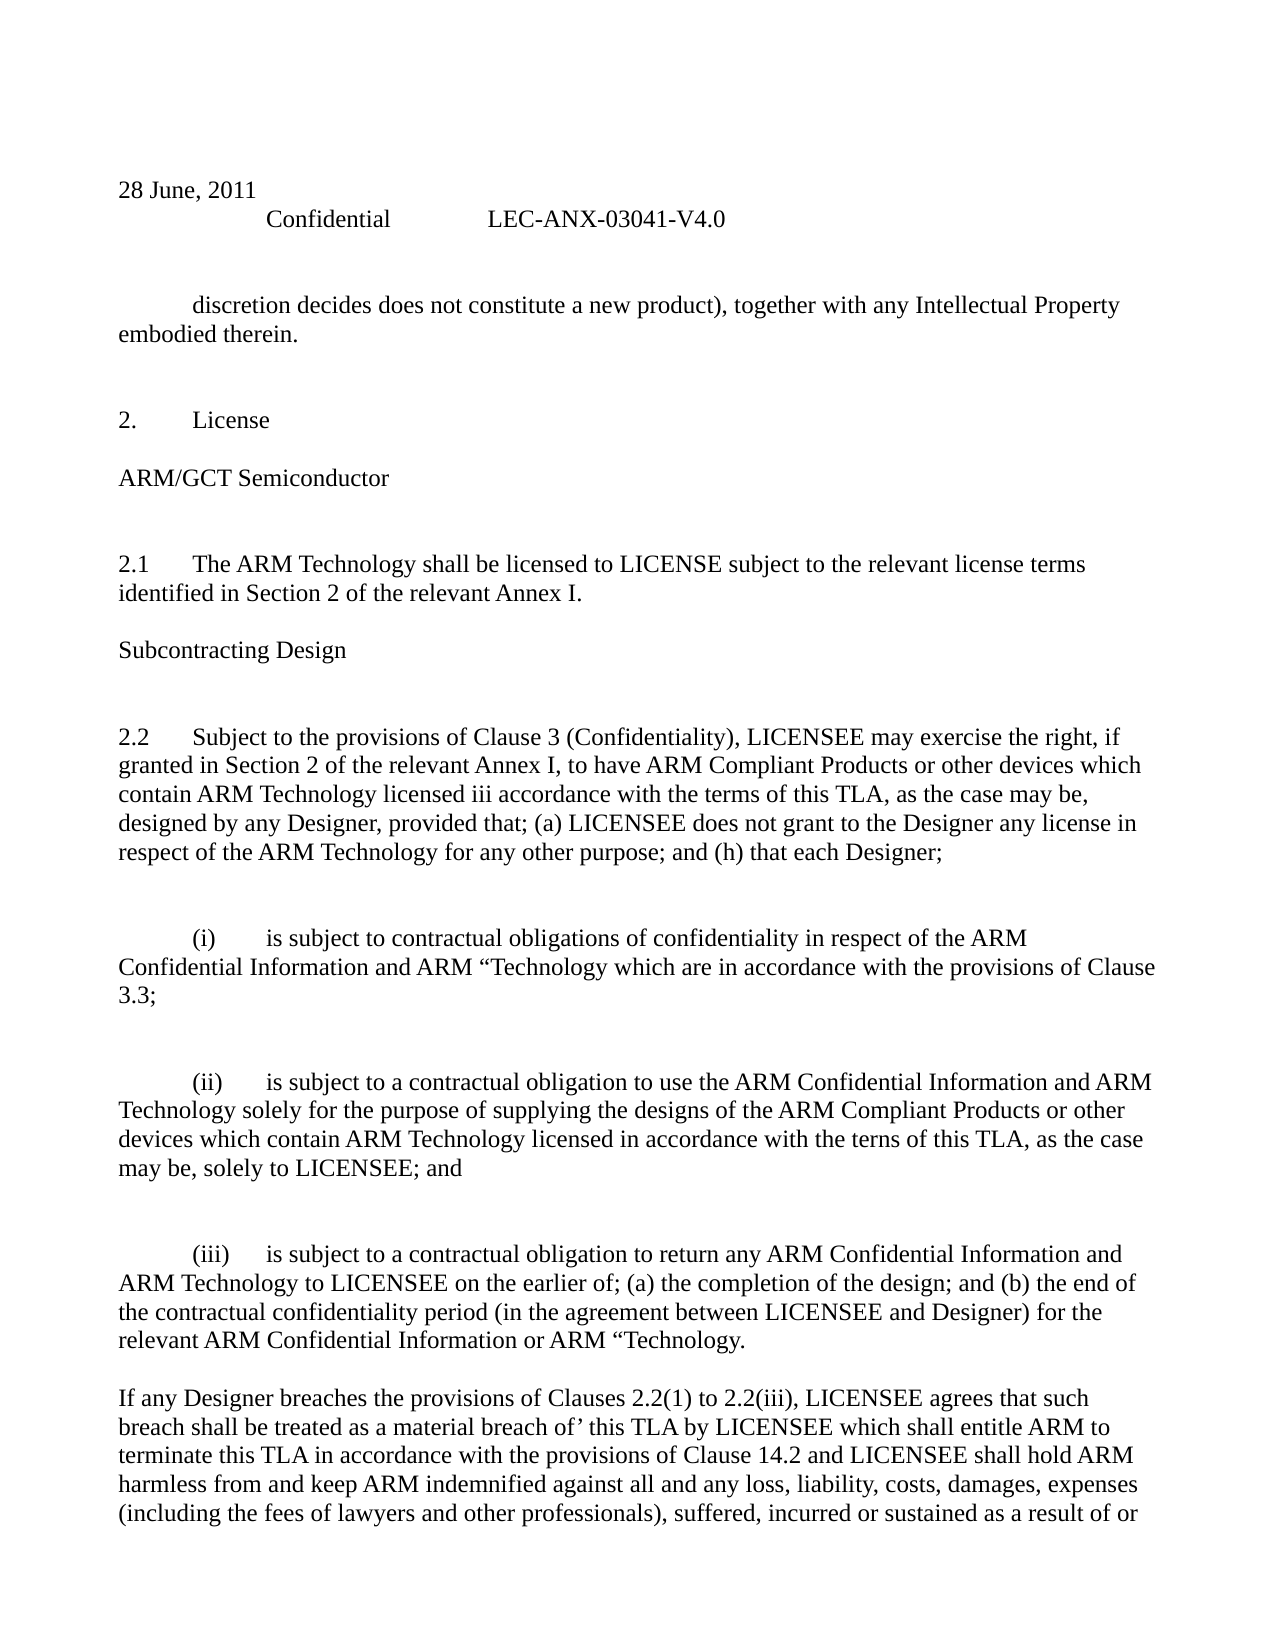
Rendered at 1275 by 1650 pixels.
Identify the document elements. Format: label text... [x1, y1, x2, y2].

text 28 June, 2011 [118, 176, 1157, 204]
text ARM/GCT Semiconductor [118, 463, 1157, 492]
text Subcontracting Design [118, 636, 1157, 664]
text (i) is subject to contractual obligations of confidentiality in respect of the ARM Confidential Information and ARM “Technology which are in accordance with the provisions of Clause 3.3; [118, 923, 1157, 1009]
text If any Designer breaches the provisions of Clauses 2.2(1) to 2.2(iii), LICENSEE agrees that such breach shall be treated as a material breach of’ this TLA by LICENSEE which shall entitle ARM to terminate this TLA in accordance with the provisions of Clause 14.2 and LICENSEE shall hold ARM harmless from and keep ARM indemnified against all and any loss, liability, costs, damages, expenses (including the fees of lawyers and other professionals), suffered, incurred or sustained as a result of or [118, 1383, 1157, 1527]
text 2.1 The ARM Technology shall be licensed to LICENSE subject to the relevant license terms identified in Section 2 of the relevant Annex I. [118, 549, 1157, 607]
text 2.2 Subject to the provisions of Clause 3 (Confidentiality), LICENSEE may exercise the right, if granted in Section 2 of the relevant Annex I, to have ARM Compliant Products or other devices which contain ARM Technology licensed iii accordance with the terms of this TLA, as the case may be, designed by any Designer, provided that; (a) LICENSEE does not grant to the Designer any license in respect of the ARM Technology for any other purpose; and (h) that each Designer; [118, 722, 1157, 866]
text Confidential LEC-ANX-03041-V4.0 [118, 204, 1157, 233]
text (iii) is subject to a contractual obligation to return any ARM Confidential Information and ARM Technology to LICENSEE on the earlier of; (a) the completion of the design; and (b) the end of the contractual confidentiality period (in the agreement between LICENSEE and Designer) for the relevant ARM Confidential Information or ARM “Technology. [118, 1239, 1157, 1354]
text discretion decides does not constitute a new product), together with any Intellectual Property embodied therein. [118, 291, 1157, 348]
text (ii) is subject to a contractual obligation to use the ARM Confidential Information and ARM Technology solely for the purpose of supplying the designs of the ARM Compliant Products or other devices which contain ARM Technology licensed in accordance with the terns of this TLA, as the case may be, solely to LICENSEE; and [118, 1067, 1157, 1182]
text 2. License [118, 406, 1157, 434]
